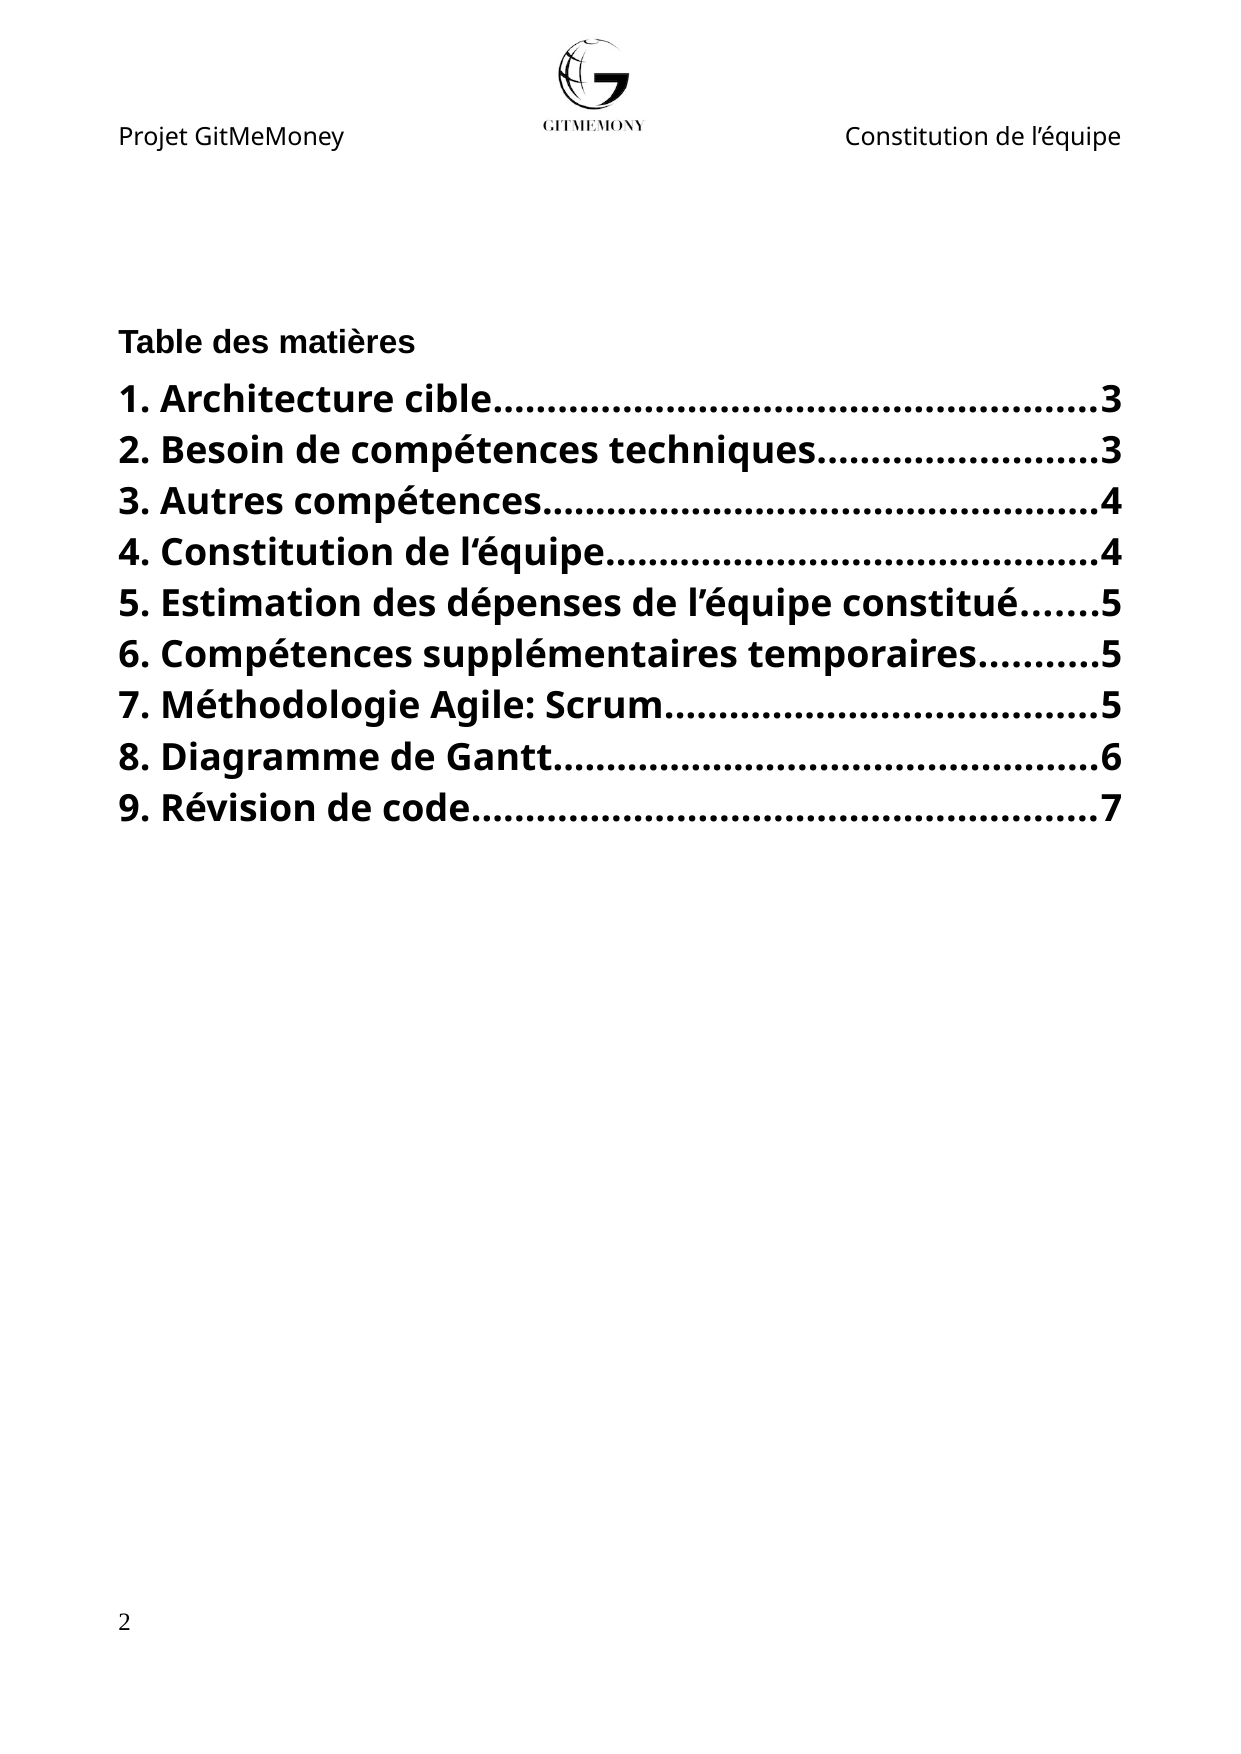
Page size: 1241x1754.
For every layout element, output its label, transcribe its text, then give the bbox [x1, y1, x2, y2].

text 2. Besoin de compétences techniques 3 [118, 424, 1122, 475]
text 4. Constitution de l‘équipe 4 [118, 526, 1122, 577]
text 6. Compétences supplémentaires temporaires 5 [118, 628, 1122, 679]
text 9. Révision de code 7 [118, 781, 1122, 832]
text 3. Autres compétences 4 [118, 475, 1122, 526]
picture [507, 24, 674, 154]
text 5. Estimation des dépenses de l’équipe constitué 5 [118, 577, 1122, 628]
text 8. Diagramme de Gantt 6 [118, 730, 1122, 781]
text 7. Méthodologie Agile: Scrum 5 [118, 679, 1122, 730]
text 1. Architecture cible 3 [118, 373, 1122, 424]
subtitle Table des matières [118, 322, 1122, 360]
